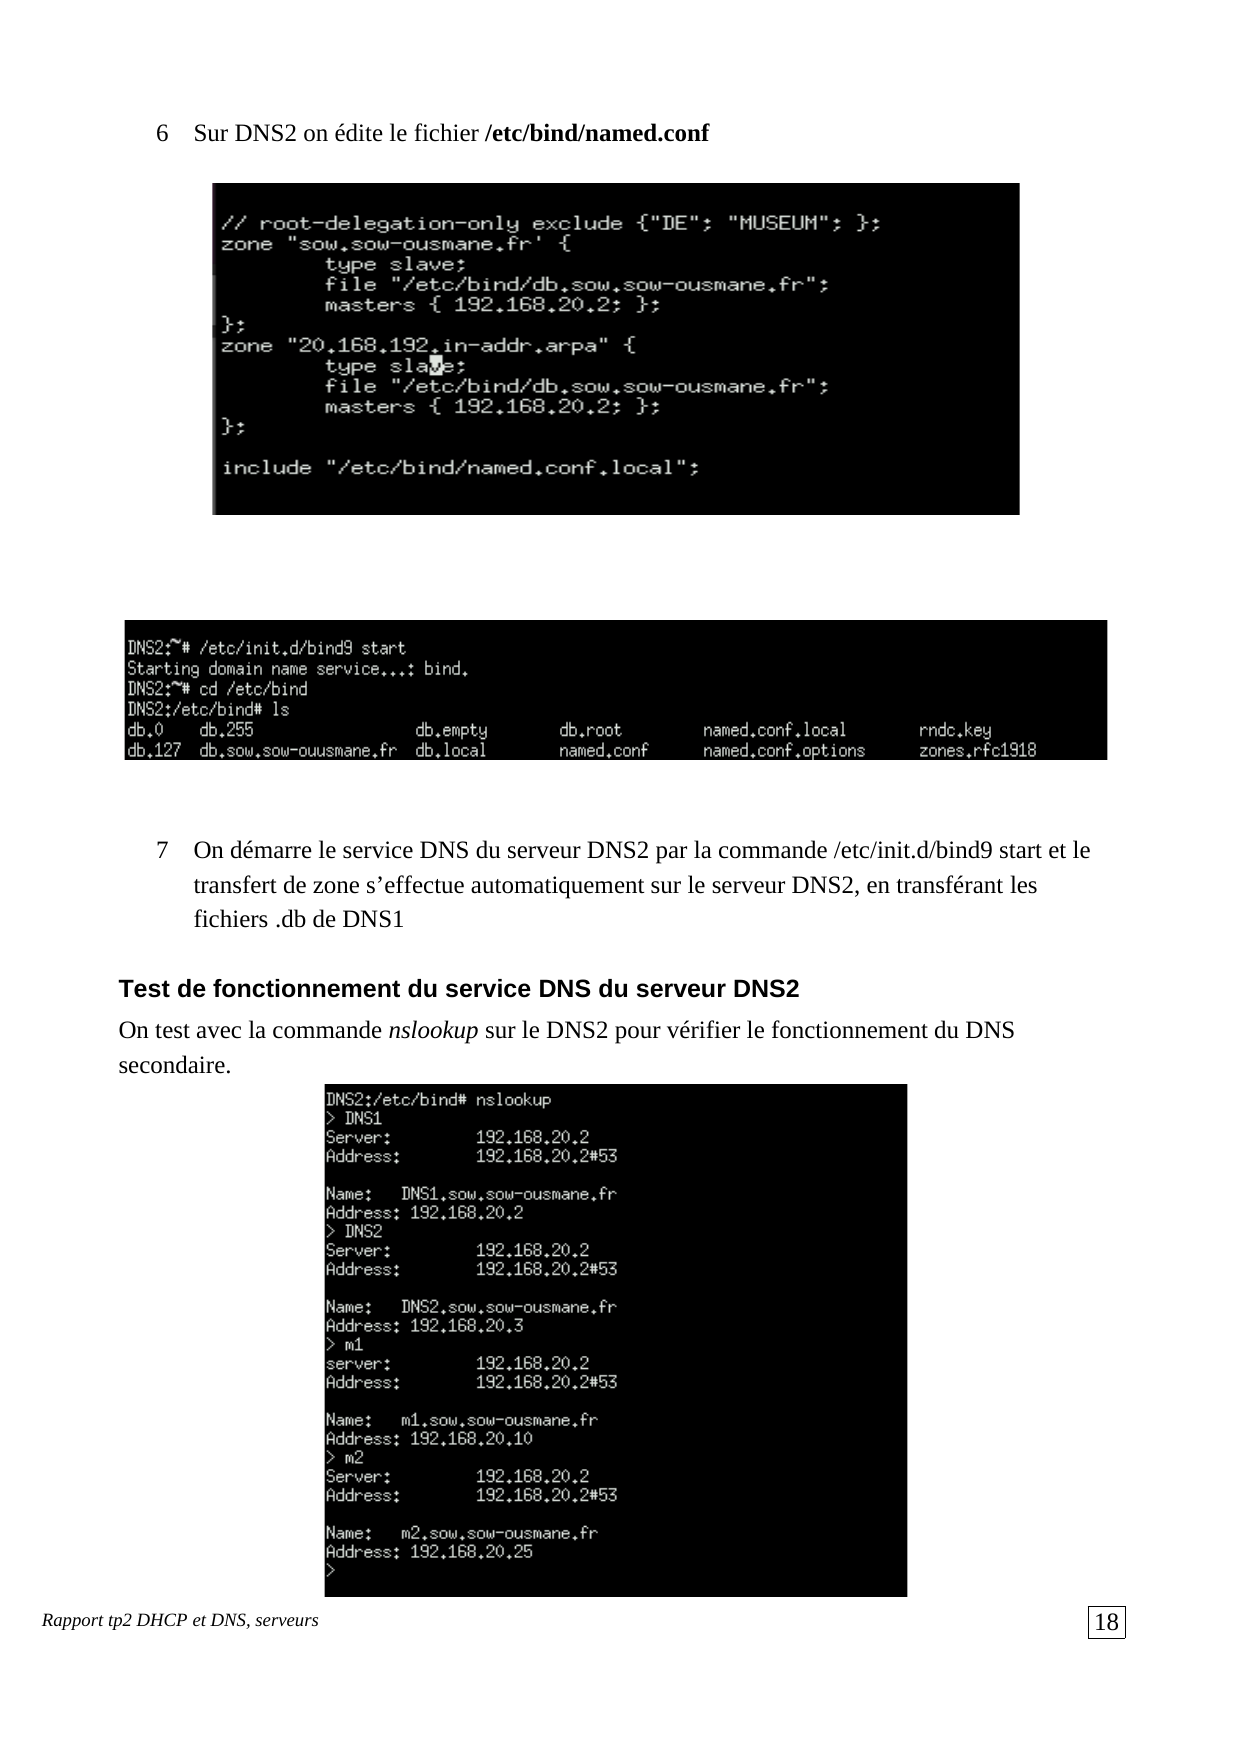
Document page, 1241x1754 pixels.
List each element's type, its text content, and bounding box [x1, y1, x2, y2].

picture [124, 620, 1108, 760]
subtitle Test de fonctionnement du service DNS du serveur DNS2 [118, 974, 1192, 1003]
picture [212, 183, 1020, 515]
list Sur DNS2 on édite le fichier /etc/bind/named.conf [156, 118, 1192, 147]
text On test avec la commande nslookup sur le DNS2 pour vérifier le fonctionnement du DNS secondaire. [118, 1015, 1018, 1079]
list On démarre le service DNS du serveur DNS2 par la commande /etc/init.d/bind9 start et le transfert de zone s’effectue automatiquement sur le serveur DNS2, en transférant les fichiers .db de DNS1 [156, 836, 1092, 933]
picture [324, 1084, 908, 1597]
